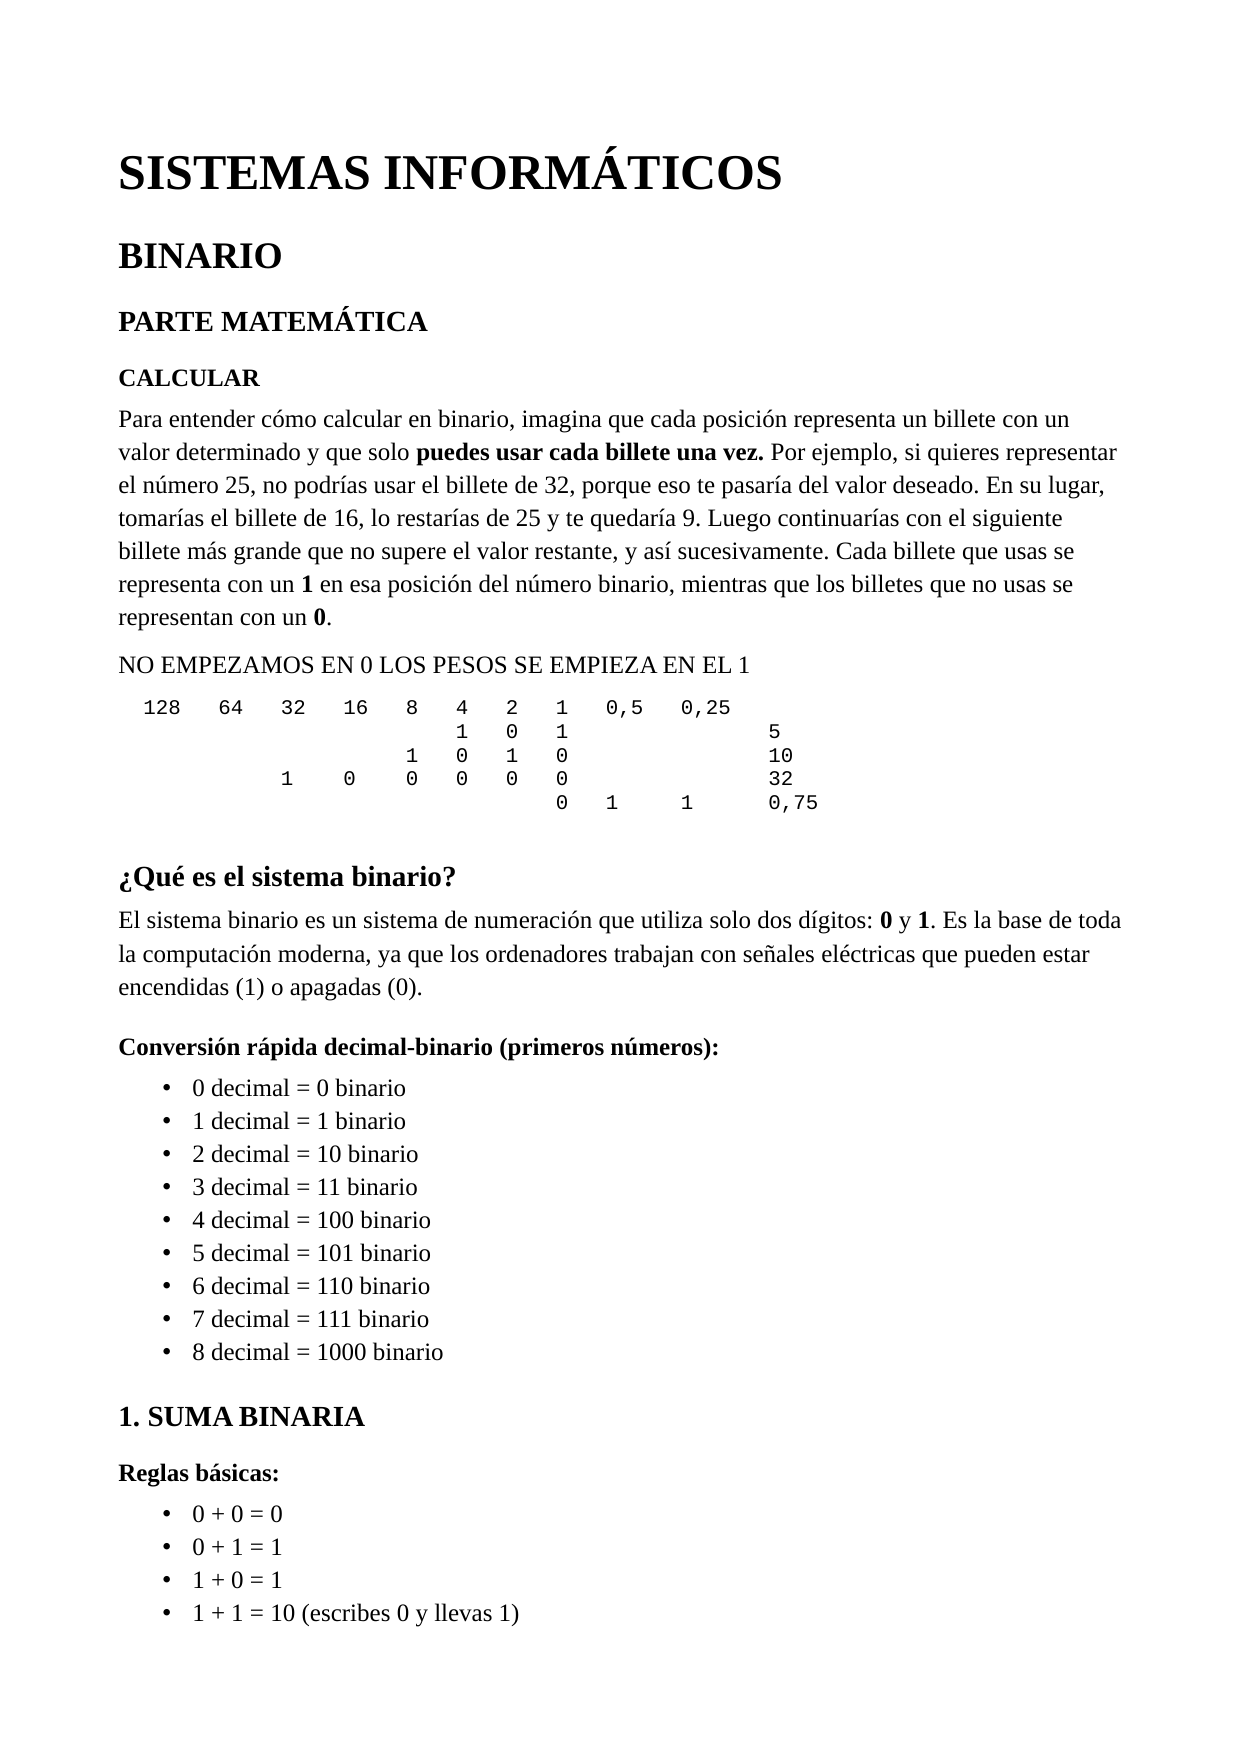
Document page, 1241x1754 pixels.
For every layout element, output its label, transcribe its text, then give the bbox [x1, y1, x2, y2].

text 1 0 1 0 10 [118, 744, 1122, 768]
subtitle Reglas básicas: [118, 1458, 1122, 1487]
list 1 decimal = 1 binario [162, 1106, 1122, 1135]
text NO EMPEZAMOS EN 0 LOS PESOS SE EMPIEZA EN EL 1 [118, 650, 1122, 678]
subtitle Conversión rápida decimal-binario (primeros números): [118, 1032, 1122, 1061]
subtitle SISTEMAS INFORMÁTICOS [118, 143, 1122, 201]
text Para entender cómo calcular en binario, imagina que cada posición representa un billete con un valor determinado y que solo puedes usar cada billete una vez. Por ejemplo, si quieres representar el número 25, no podrías usar el billete de 32, porque eso te pasaría del valor deseado. En su lugar, tomarías el billete de 16, lo restarías de 25 y te quedaría 9. Luego continuarías con el siguiente billete más grande que no supere el valor restante, y así sucesivamente. Cada billete que usas se representa con un 1 en esa posición del número binario, mientras que los billetes que no usas se representan con un 0. [118, 404, 1122, 631]
list 3 decimal = 11 binario [162, 1172, 1122, 1201]
list 2 decimal = 10 binario [162, 1139, 1122, 1168]
subtitle PARTE MATEMÁTICA [118, 304, 1122, 338]
text 1 0 0 0 0 0 32 [118, 768, 1122, 792]
text 128 64 32 16 8 4 2 1 0,5 0,25 [118, 697, 1122, 721]
list 4 decimal = 100 binario [162, 1205, 1122, 1234]
list 1 + 1 = 10 (escribes 0 y llevas 1) [162, 1598, 1122, 1627]
subtitle 1. SUMA BINARIA [118, 1399, 1122, 1433]
list 8 decimal = 1000 binario [162, 1337, 1122, 1366]
list 0 + 1 = 1 [162, 1532, 1122, 1561]
list 1 + 0 = 1 [162, 1565, 1122, 1594]
list 0 decimal = 0 binario [162, 1073, 1122, 1102]
text 1 0 1 5 [118, 721, 1122, 744]
text 0 1 1 0,75 [118, 792, 1122, 816]
subtitle ¿Qué es el sistema binario? [118, 859, 1122, 893]
subtitle CALCULAR [118, 363, 1122, 391]
list 5 decimal = 101 binario [162, 1238, 1122, 1267]
list 0 + 0 = 0 [162, 1499, 1122, 1528]
text El sistema binario es un sistema de numeración que utiliza solo dos dígitos: 0 y 1. Es la base de toda la computación moderna, ya que los ordenadores trabajan con señales eléctricas que pueden estar encendidas (1) o apagadas (0). [118, 906, 1122, 1000]
subtitle BINARIO [118, 234, 1122, 277]
list 7 decimal = 111 binario [162, 1304, 1122, 1333]
list 6 decimal = 110 binario [162, 1271, 1122, 1300]
